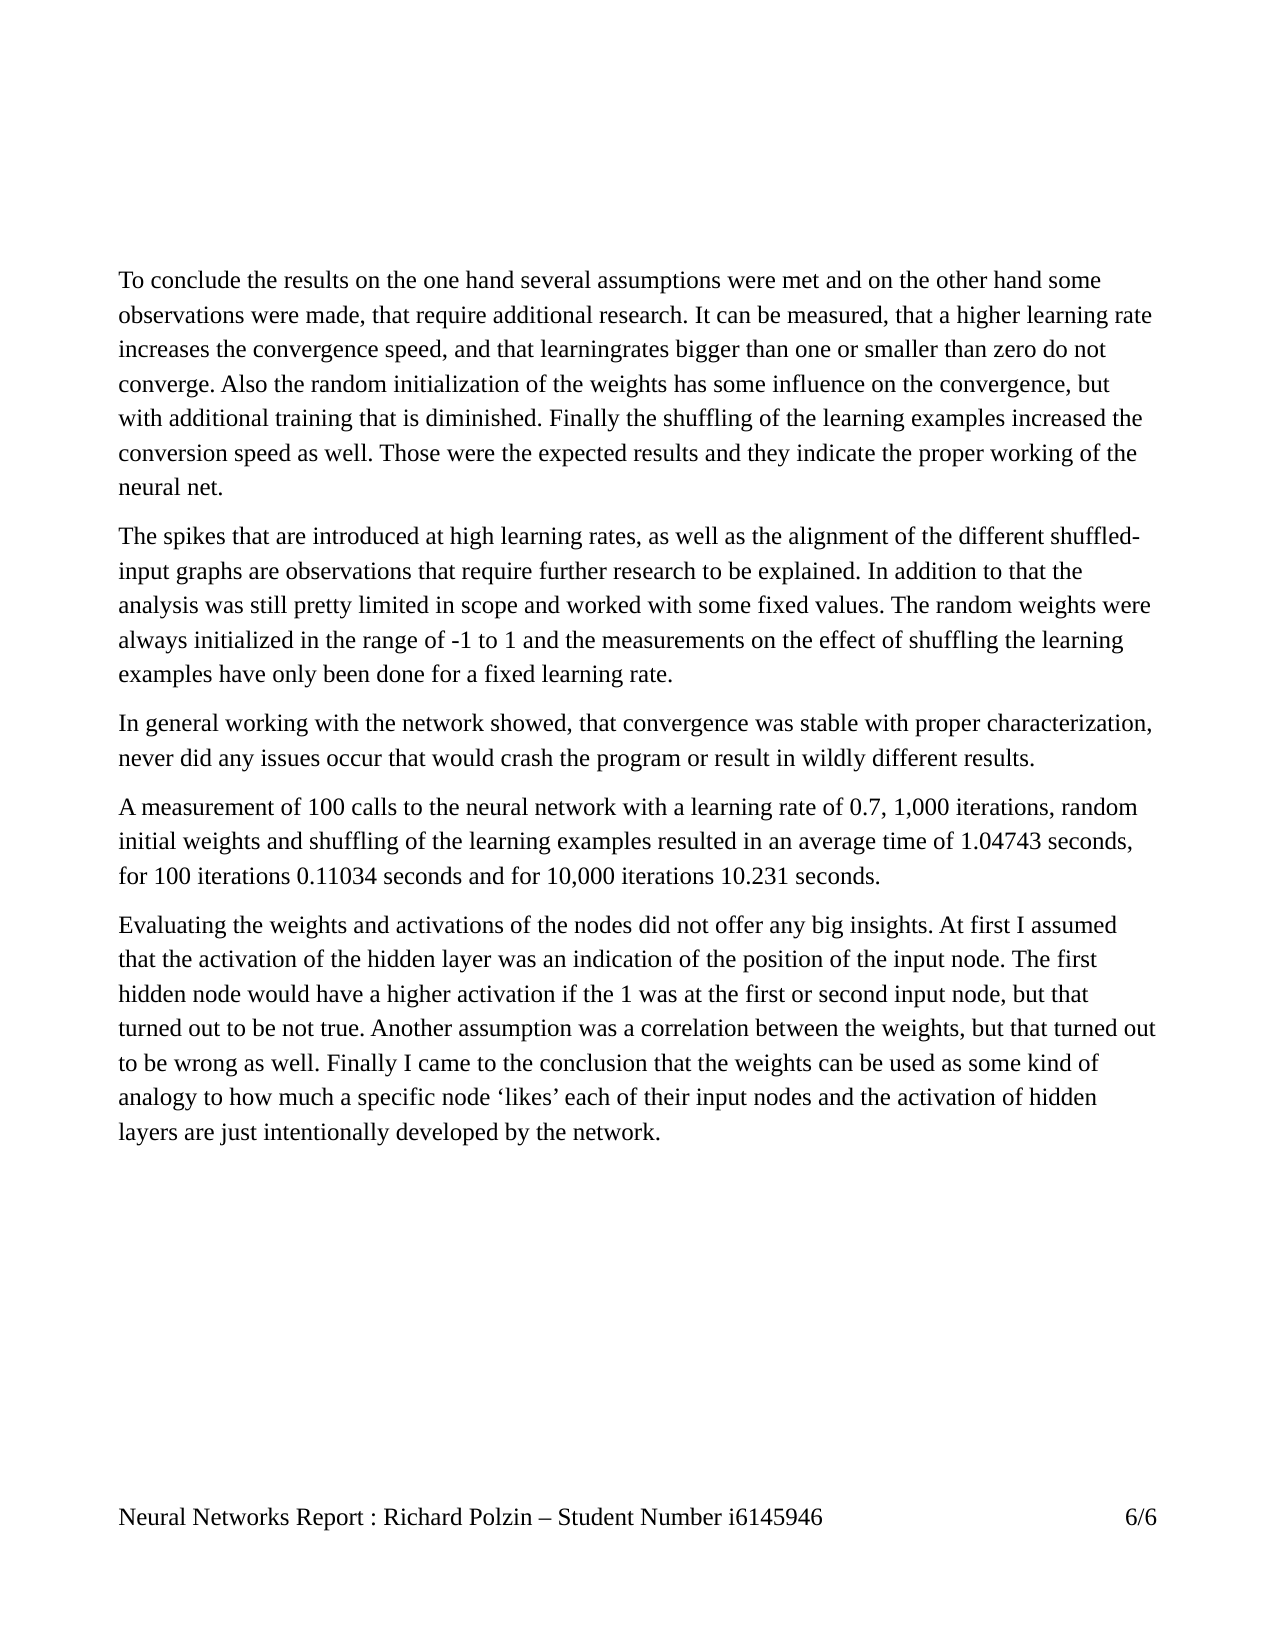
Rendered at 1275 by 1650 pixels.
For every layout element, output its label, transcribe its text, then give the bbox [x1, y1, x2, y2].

text To conclude the results on the one hand several assumptions were met and on the other hand some observations were made, that require additional research. It can be measured, that a higher learning rate increases the convergence speed, and that learningrates bigger than one or smaller than zero do not converge. Also the random initialization of the weights has some influence on the convergence, but with additional training that is diminished. Finally the shuffling of the learning examples increased the conversion speed as well. Those were the expected results and they indicate the proper working of the neural net. [118, 265, 1157, 501]
text The spikes that are introduced at high learning rates, as well as the alignment of the different shuffled-input graphs are observations that require further research to be explained. In addition to that the analysis was still pretty limited in scope and worked with some fixed values. The random weights were always initialized in the range of -1 to 1 and the measurements on the effect of shuffling the learning examples have only been done for a fixed learning rate. [118, 521, 1157, 688]
text A measurement of 100 calls to the neural network with a learning rate of 0.7, 1,000 iterations, random initial weights and shuffling of the learning examples resulted in an average time of 1.04743 seconds, for 100 iterations 0.11034 seconds and for 10,000 iterations 10.231 seconds. [118, 792, 1157, 889]
text In general working with the network showed, that convergence was stable with proper characterization, never did any issues occur that would crash the program or result in wildly different results. [118, 708, 1157, 771]
text Evaluating the weights and activations of the nodes did not offer any big insights. At first I assumed that the activation of the hidden layer was an indication of the position of the input node. The first hidden node would have a higher activation if the 1 was at the first or second input node, but that turned out to be not true. Another assumption was a correlation between the weights, but that turned out to be wrong as well. Finally I came to the conclusion that the weights can be used as some kind of analogy to how much a specific node ‘likes’ each of their input nodes and the activation of hidden layers are just intentionally developed by the network. [118, 910, 1157, 1145]
